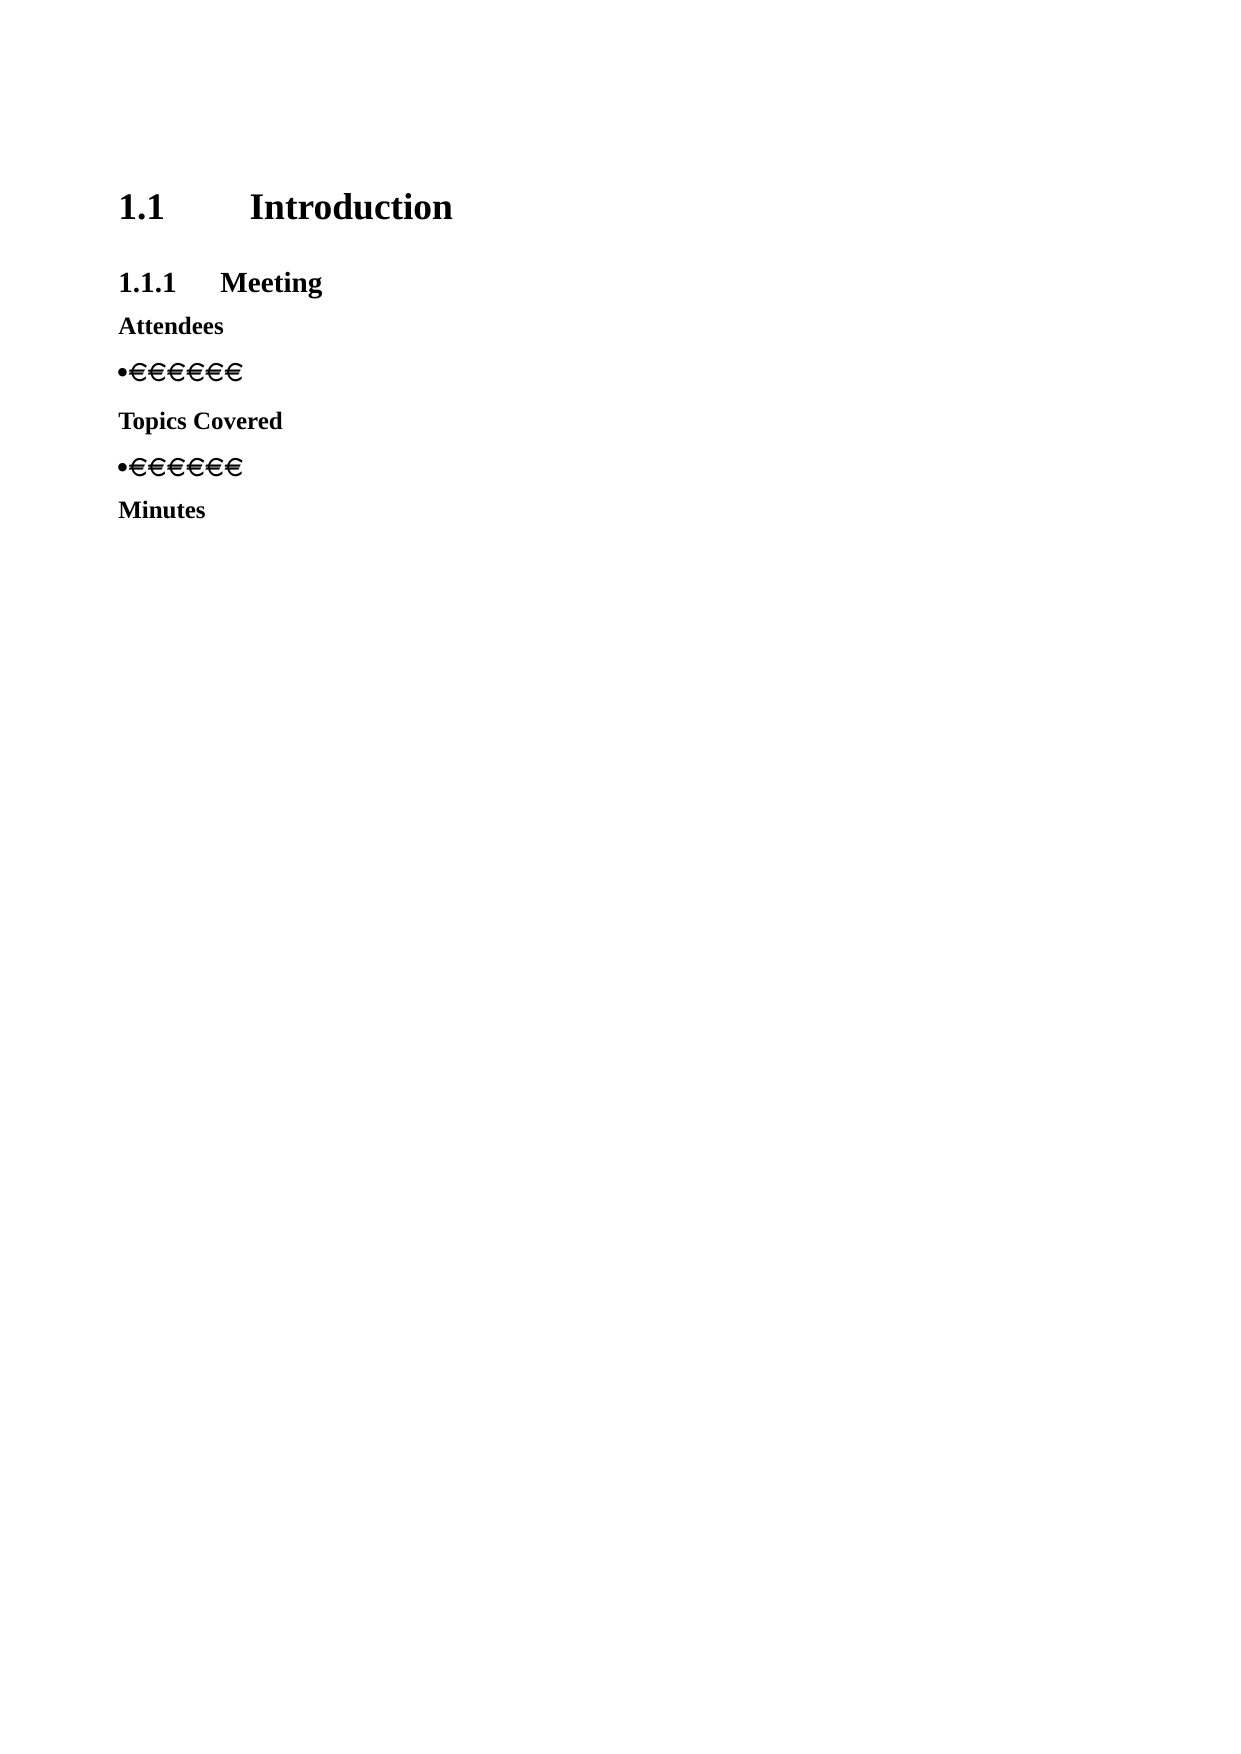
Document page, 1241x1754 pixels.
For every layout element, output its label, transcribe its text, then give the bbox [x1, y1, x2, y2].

text · [118, 453, 1122, 482]
text Topics Covered [118, 406, 1122, 435]
subtitle 1.1.1 Meeting [118, 265, 1122, 298]
subtitle 1.1 Introduction [118, 184, 1122, 227]
text Attendees [118, 311, 1122, 340]
text Minutes [118, 495, 1122, 523]
text · [118, 358, 1122, 387]
